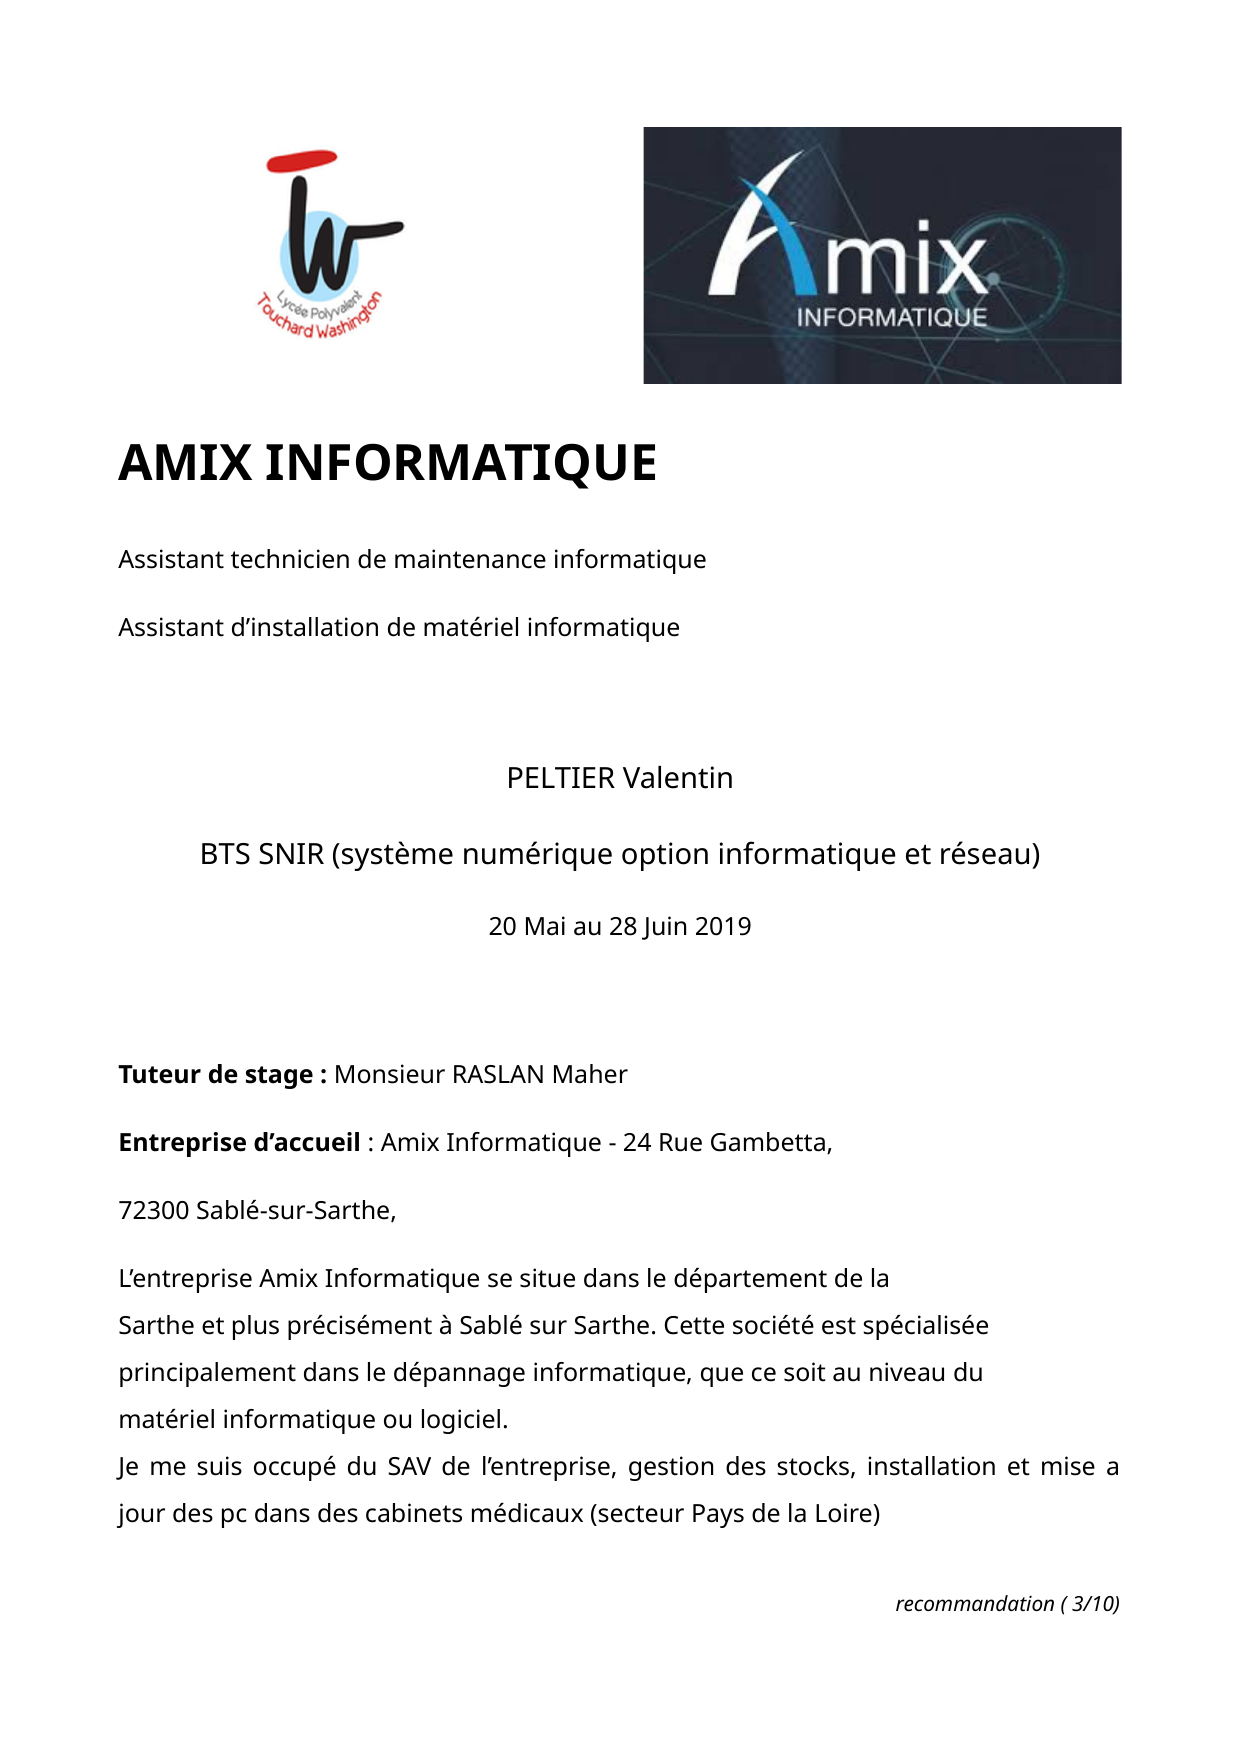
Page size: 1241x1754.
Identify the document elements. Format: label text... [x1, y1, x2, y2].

picture [643, 127, 1122, 384]
text recommandation ( 3/10) [118, 1589, 1122, 1618]
text Assistant technicien de maintenance informatique [118, 541, 1122, 575]
text 20 Mai au 28 Juin 2019 [118, 909, 1122, 943]
text 72300 Sablé-sur-Sarthe, [118, 1193, 1122, 1227]
picture [118, 146, 541, 340]
text matériel informatique ou logiciel. [118, 1401, 1122, 1436]
text principalement dans le dépannage informatique, que ce soit au niveau du [118, 1354, 1122, 1388]
text Je me suis occupé du SAV de l’entreprise, gestion des stocks, installation et mise a jour des pc dans des cabinets médicaux (secteur Pays de la Loire) [118, 1448, 1122, 1529]
text Tuteur de stage : Monsieur RASLAN Maher [118, 1057, 1122, 1091]
text Assistant d’installation de matériel informatique [118, 609, 1122, 643]
text Sarthe et plus précisément à Sablé sur Sarthe. Cette société est spécialisée [118, 1307, 1122, 1342]
text L’entreprise Amix Informatique se situe dans le département de la [118, 1261, 1122, 1294]
text AMIX INFORMATIQUE [118, 427, 1122, 495]
text PELTIER Valentin [118, 758, 1122, 797]
text Entreprise d’accueil : Amix Informatique - 24 Rue Gambetta, [118, 1125, 1122, 1159]
text BTS SNIR (système numérique option informatique et réseau) [118, 833, 1122, 873]
